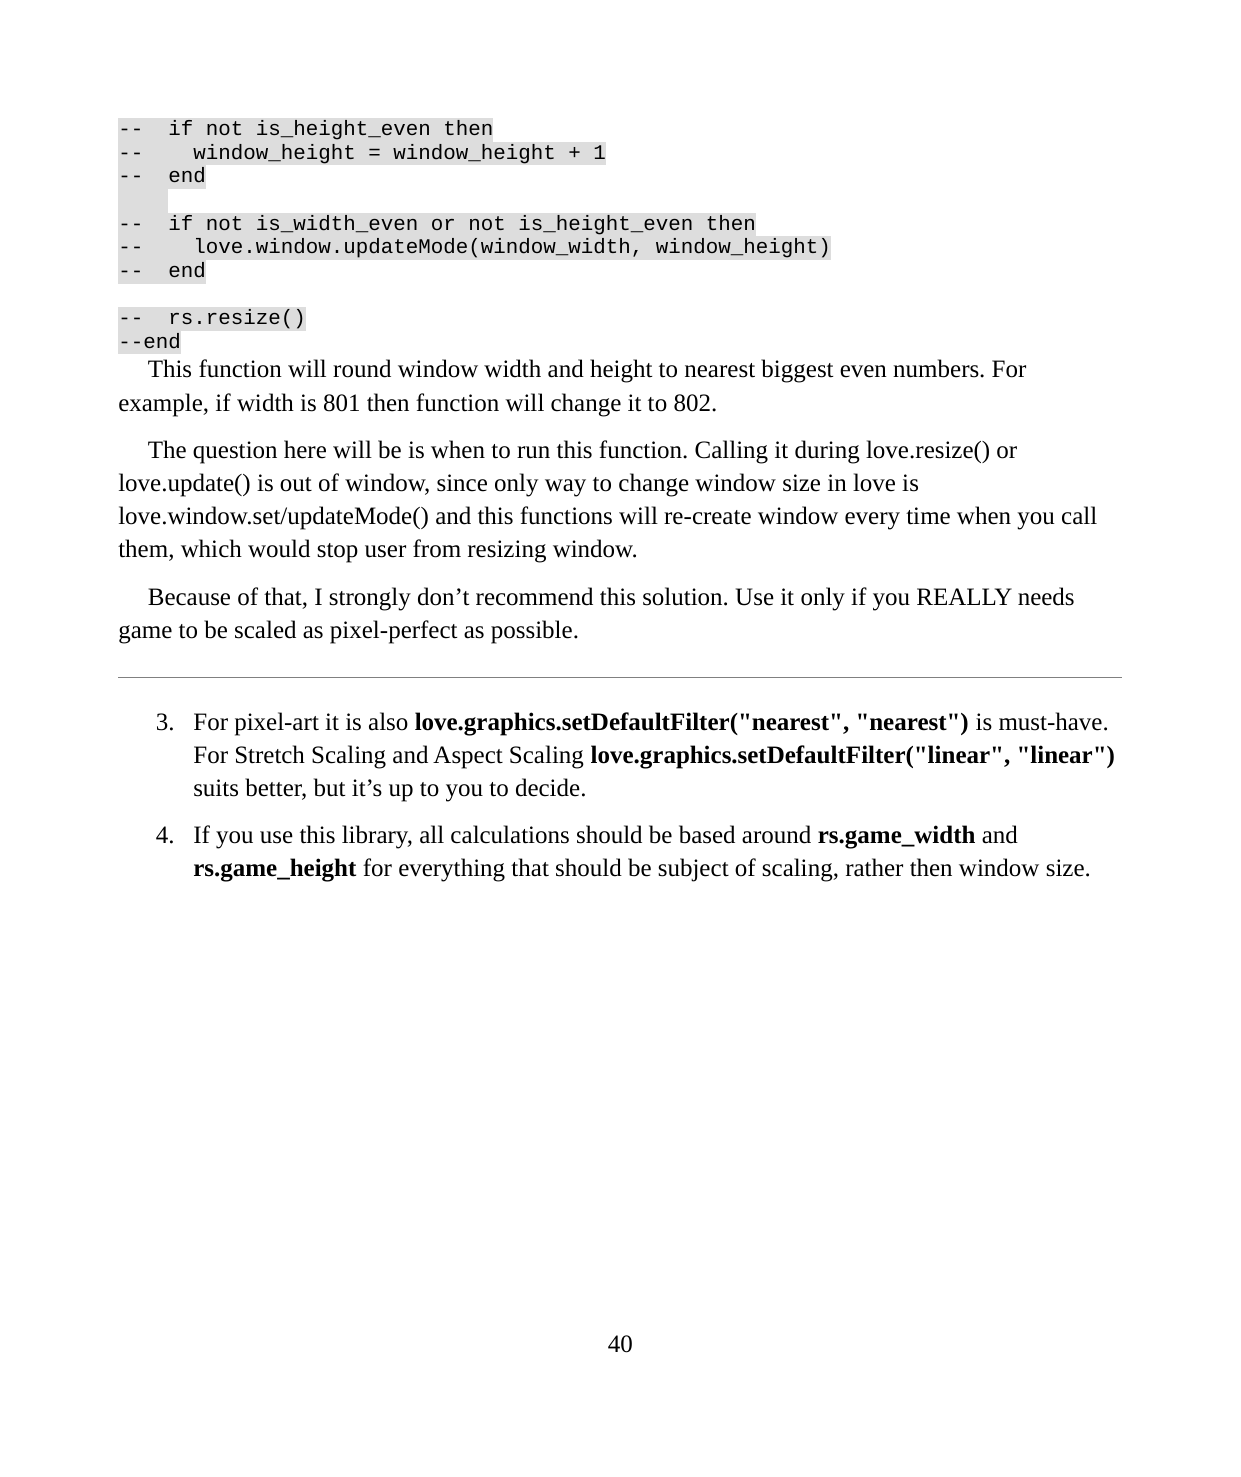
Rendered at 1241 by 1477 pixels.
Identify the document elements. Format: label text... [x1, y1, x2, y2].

text -- end [206, 165, 1122, 189]
text -- window_height = window_height + 1 [606, 142, 1122, 165]
list If you use this library, all calculations should be based around rs.game_width and rs.game_height for everything that should be subject of scaling, rather then window size. [156, 820, 1122, 882]
text -- rs.resize() [306, 307, 1122, 331]
text --end [181, 331, 1122, 354]
text -- if not is_height_even then [493, 118, 1122, 142]
list For pixel-art it is also love.graphics.setDefaultFilter("nearest", "nearest") is must-have. For Stretch Scaling and Aspect Scaling love.graphics.setDefaultFilter("linear", "linear") suits better, but it’s up to you to decide. [156, 707, 1122, 802]
text -- end [206, 260, 1122, 284]
text -- if not is_width_even or not is_height_even then [756, 213, 1122, 236]
text -- love.window.updateMode(window_width, window_height) [831, 236, 1122, 260]
text This function will round window width and height to nearest biggest even numbers. For example, if width is 801 then function will change it to 802. [118, 354, 1122, 416]
text The question here will be is when to run this function. Calling it during love.resize() or love.update() is out of window, since only way to change window size in love is love.window.set/updateMode() and this functions will re-create window every time when you call them, which would stop user from resizing window. [118, 435, 1122, 563]
text Because of that, I strongly don’t recommend this solution. Use it only if you REALLY needs game to be scaled as pixel-perfect as possible. [118, 582, 1122, 644]
